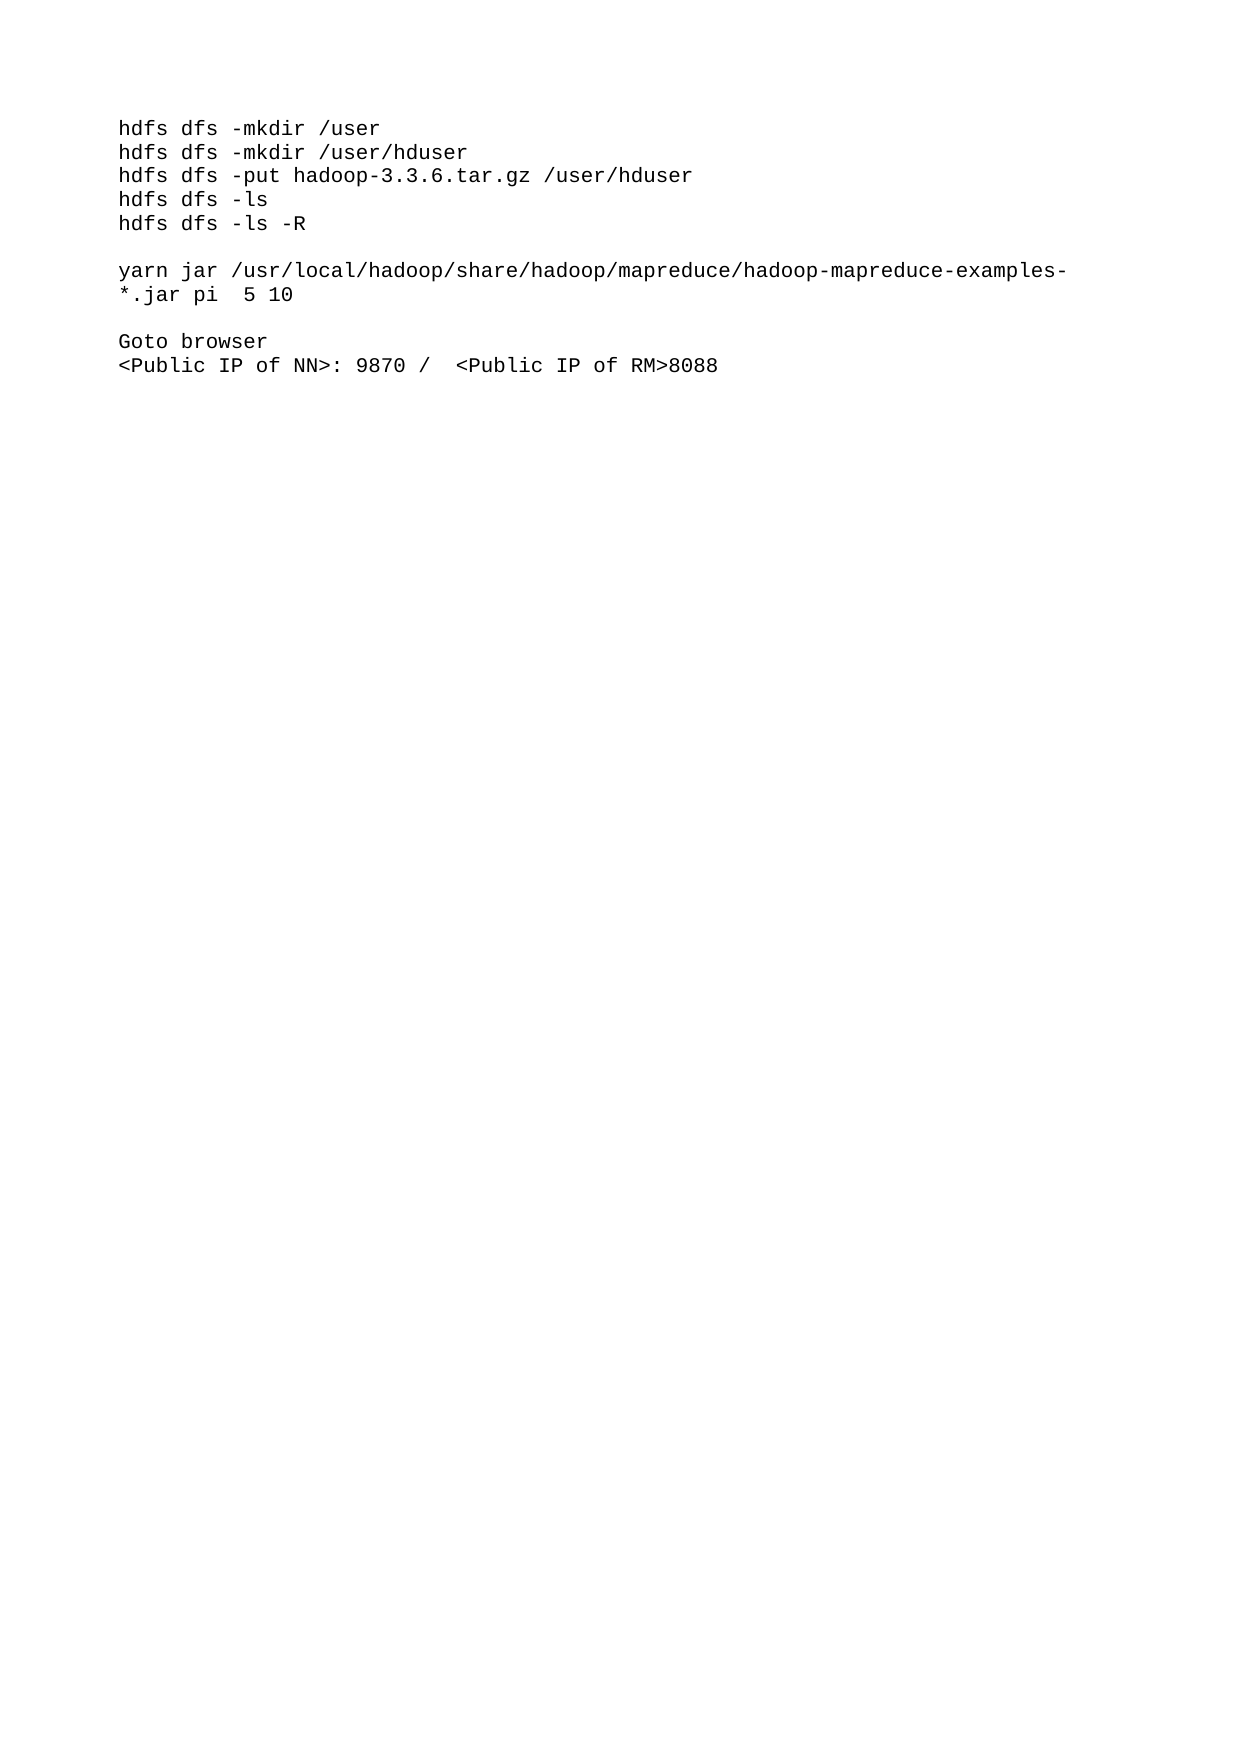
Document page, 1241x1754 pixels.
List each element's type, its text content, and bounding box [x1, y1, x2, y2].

text <Public IP of NN>: 9870 / <Public IP of RM>8088 [118, 354, 1122, 378]
text hdfs dfs -mkdir /user/hduser [118, 142, 1122, 165]
text Goto browser [118, 331, 1122, 354]
text hdfs dfs -ls -R [118, 213, 1122, 236]
text yarn jar /usr/local/hadoop/share/hadoop/mapreduce/hadoop-mapreduce-examples-*.jar pi 5 10 [118, 260, 1122, 307]
text hdfs dfs -ls [118, 189, 1122, 213]
text hdfs dfs -mkdir /user [118, 118, 1122, 142]
text hdfs dfs -put hadoop-3.3.6.tar.gz /user/hduser [118, 165, 1122, 189]
